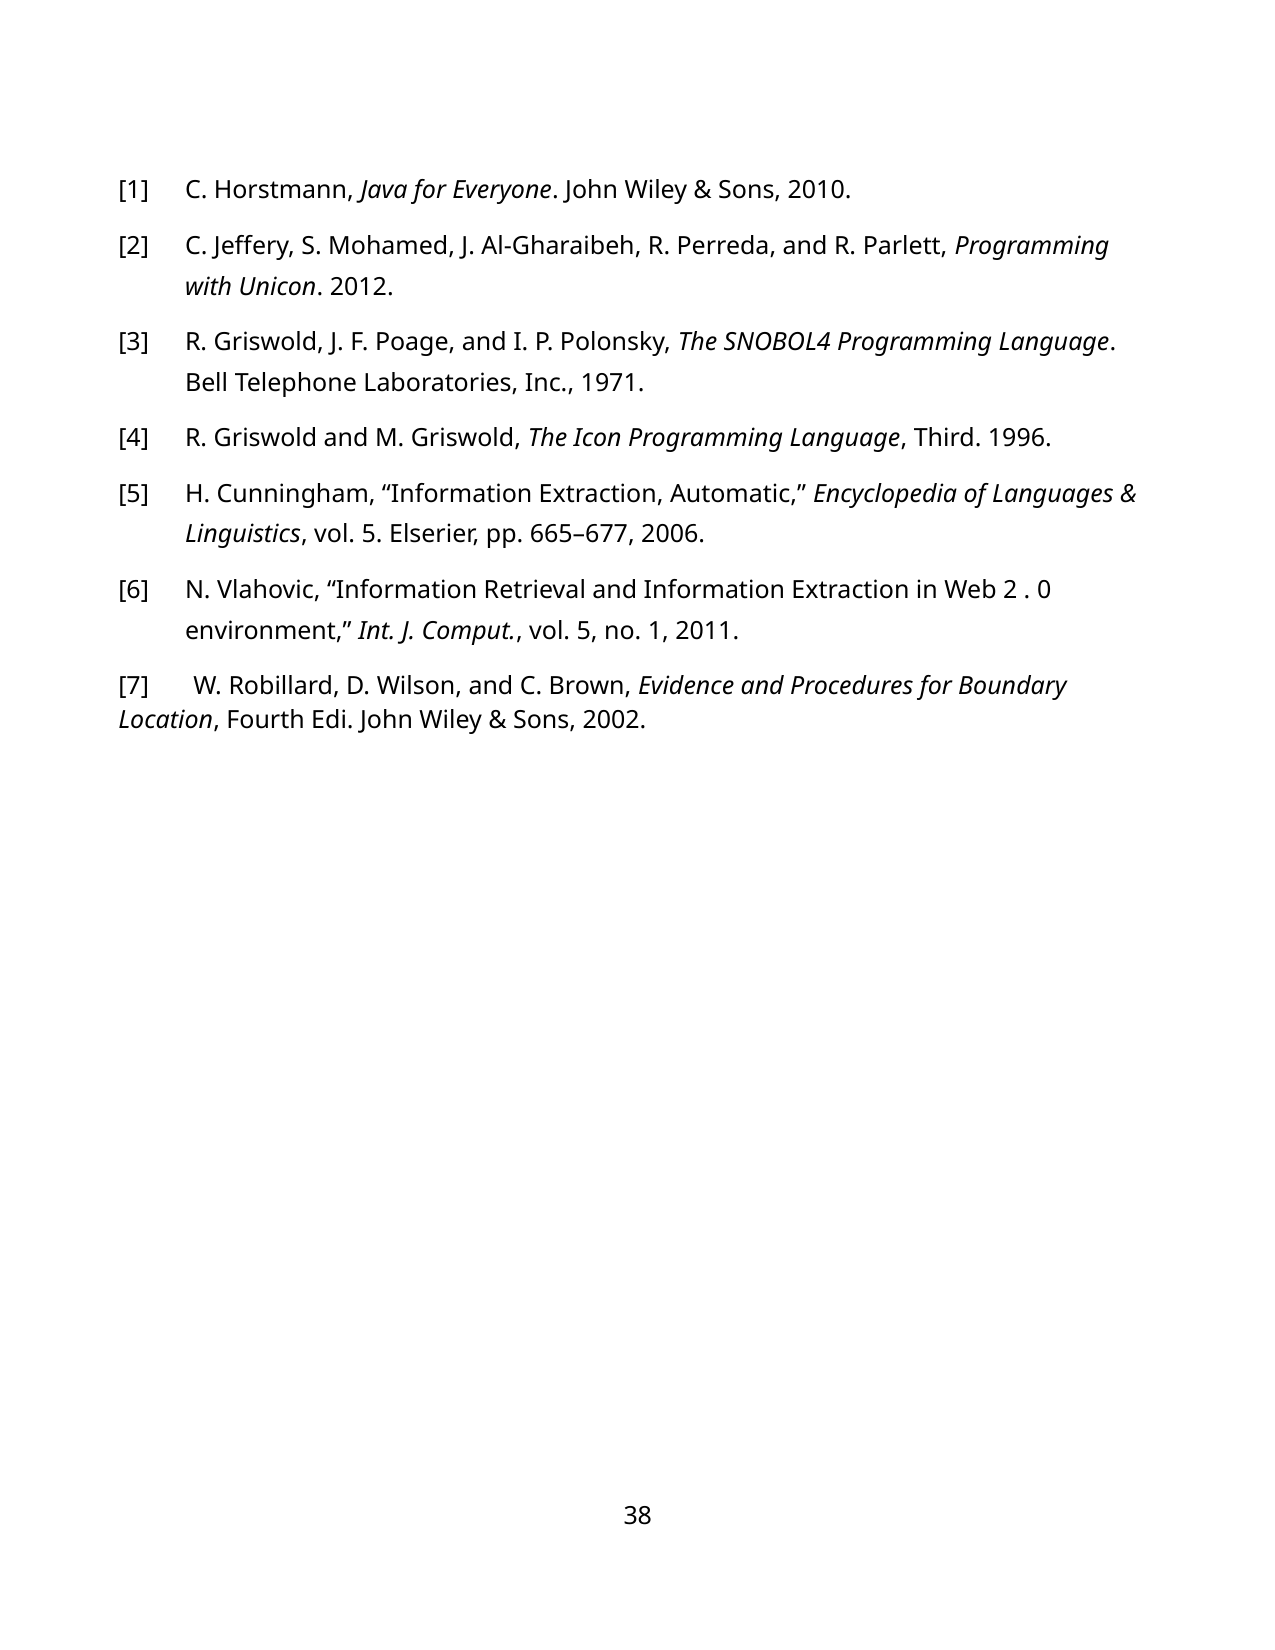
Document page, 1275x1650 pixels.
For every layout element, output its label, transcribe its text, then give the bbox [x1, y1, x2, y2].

text [4] R. Griswold and M. Griswold, The Icon Programming Language, Third. 1996. [118, 420, 1157, 454]
text [5] H. Cunningham, “Information Extraction, Automatic,” Encyclopedia of Languages & Linguistics, vol. 5. Elserier, pp. 665–677, 2006. [118, 475, 1157, 550]
text [3] R. Griswold, J. F. Poage, and I. P. Polonsky, The SNOBOL4 Programming Language. Bell Telephone Laboratories, Inc., 1971. [118, 323, 1157, 398]
text [2] C. Jeffery, S. Mohamed, J. Al-Gharaibeh, R. Perreda, and R. Parlett, Programming with Unicon. 2012. [118, 227, 1157, 302]
text [7] W. Robillard, D. Wilson, and C. Brown, Evidence and Procedures for Boundary Location, Fourth Edi. John Wiley & Sons, 2002. [118, 668, 1157, 736]
text [6] N. Vlahovic, “Information Retrieval and Information Extraction in Web 2 . 0 environment,” Int. J. Comput., vol. 5, no. 1, 2011. [118, 571, 1157, 646]
text [1] C. Horstmann, Java for Everyone. John Wiley & Sons, 2010. [118, 172, 1157, 206]
